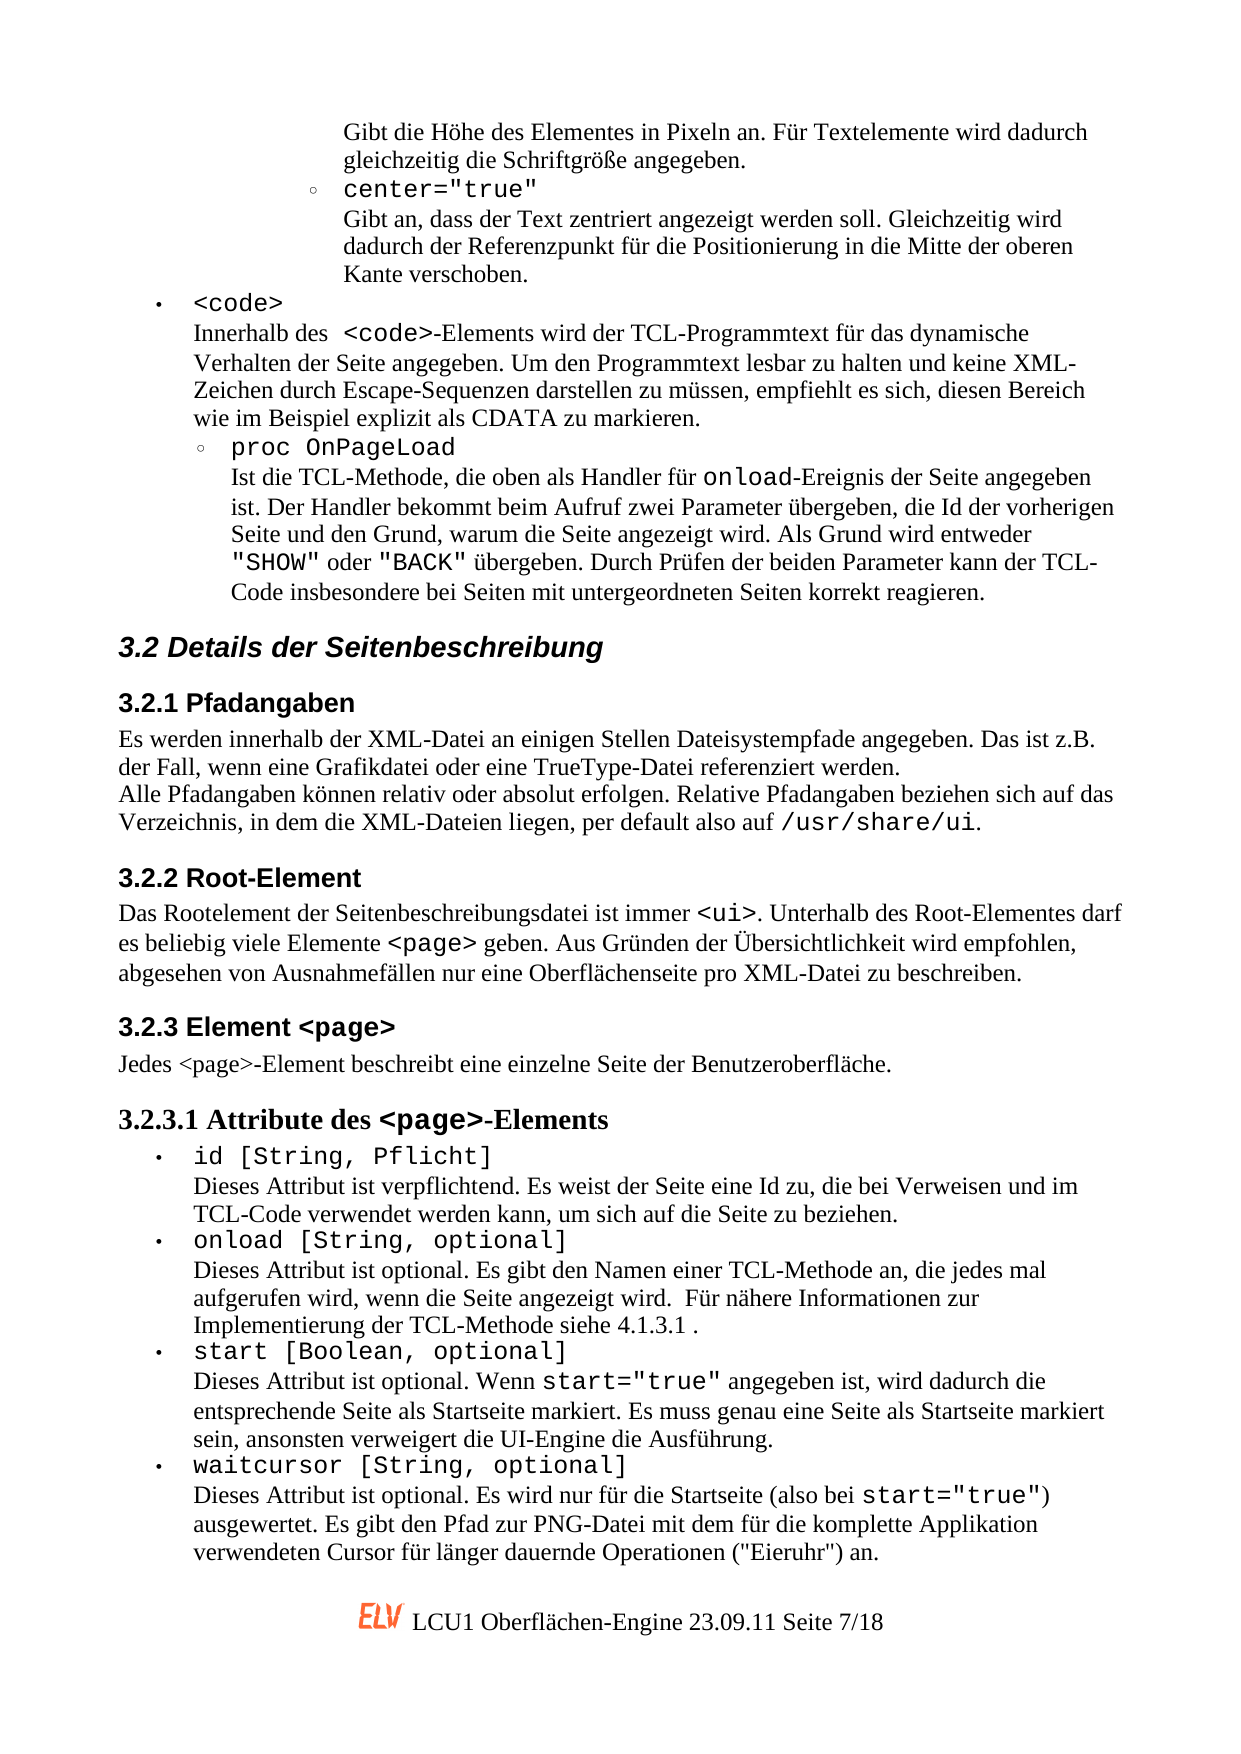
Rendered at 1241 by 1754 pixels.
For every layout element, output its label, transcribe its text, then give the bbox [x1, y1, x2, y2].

text Es werden innerhalb der XML-Datei an einigen Stellen Dateisystempfade angegeben. Das ist z.B. der Fall, wenn eine Grafikdatei oder eine TrueType-Datei referenziert werden. [118, 725, 1122, 780]
list center="true" Gibt an, dass der Text zentriert angezeigt werden soll. Gleichzeitig wird dadurch der Referenzpunkt für die Positionierung in die Mitte der oberen Kante verschoben. [306, 176, 1122, 288]
subtitle Element <page> [118, 1012, 1122, 1044]
list waitcursor [String, optional] Dieses Attribut ist optional. Es wird nur für die Startseite (also bei start="true") ausgewertet. Es gibt den Pfad zur PNG-Datei mit dem für die komplette Applikation verwendeten Cursor für länger dauernde Operationen ("Eieruhr") an. [156, 1452, 1122, 1566]
text Alle Pfadangaben können relativ oder absolut erfolgen. Relative Pfadangaben beziehen sich auf das Verzeichnis, in dem die XML-Dateien liegen, per default also auf /usr/share/ui. [118, 780, 1122, 838]
list id [String, Pflicht] Dieses Attribut ist verpflichtend. Es weist der Seite eine Id zu, die bei Verweisen und im TCL-Code verwendet werden kann, um sich auf die Seite zu beziehen. [156, 1144, 1122, 1228]
picture [357, 1601, 406, 1631]
list <code> Innerhalb des <code>-Elements wird der TCL-Programmtext für das dynamische Verhalten der Seite angegeben. Um den Programmtext lesbar zu halten und keine XML-Zeichen durch Escape-Sequenzen darstellen zu müssen, empfiehlt es sich, diesen Bereich wie im Beispiel explizit als CDATA zu markieren. [156, 291, 1122, 432]
subtitle Pfadangaben [118, 688, 1122, 719]
subtitle Attribute des <page>-Elements [118, 1103, 1122, 1138]
text Das Rootelement der Seitenbeschreibungsdatei ist immer <ui>. Unterhalb des Root-Elementes darf es beliebig viele Elemente <page> geben. Aus Gründen der Übersichtlichkeit wird empfohlen, abgesehen von Ausnahmefällen nur eine Oberflächenseite pro XML-Datei zu beschreiben. [118, 899, 1122, 987]
list start [Boolean, optional] Dieses Attribut ist optional. Wenn start="true" angegeben ist, wird dadurch die entsprechende Seite als Startseite markiert. Es muss genau eine Seite als Startseite markiert sein, ansonsten verweigert die UI-Engine die Ausführung. [156, 1339, 1122, 1452]
text Jedes <page>-Element beschreibt eine einzelne Seite der Benutzeroberfläche. [118, 1050, 1122, 1078]
list proc OnPageLoad Ist die TCL-Methode, die oben als Handler für onload-Ereignis der Seite angegeben ist. Der Handler bekommt beim Aufruf zwei Parameter übergeben, die Id der vorherigen Seite und den Grund, warum die Seite angezeigt wird. Als Grund wird entweder "SHOW" oder "BACK" übergeben. Durch Prüfen der beiden Parameter kann der TCL-Code insbesondere bei Seiten mit untergeordneten Seiten korrekt reagieren. [193, 435, 1122, 606]
list height="30" Gibt die Höhe des Elementes in Pixeln an. Für Textelemente wird dadurch gleichzeitig die Schriftgröße angegeben. [306, 118, 1122, 173]
list onload [String, optional] Dieses Attribut ist optional. Es gibt den Namen einer TCL-Methode an, die jedes mal aufgerufen wird, wenn die Seite angezeigt wird. Für nähere Informationen zur Implementierung der TCL-Methode siehe 4.1.3.1 . [156, 1228, 1122, 1339]
subtitle Root-Element [118, 863, 1122, 893]
subtitle Details der Seitenbeschreibung [118, 631, 1122, 663]
